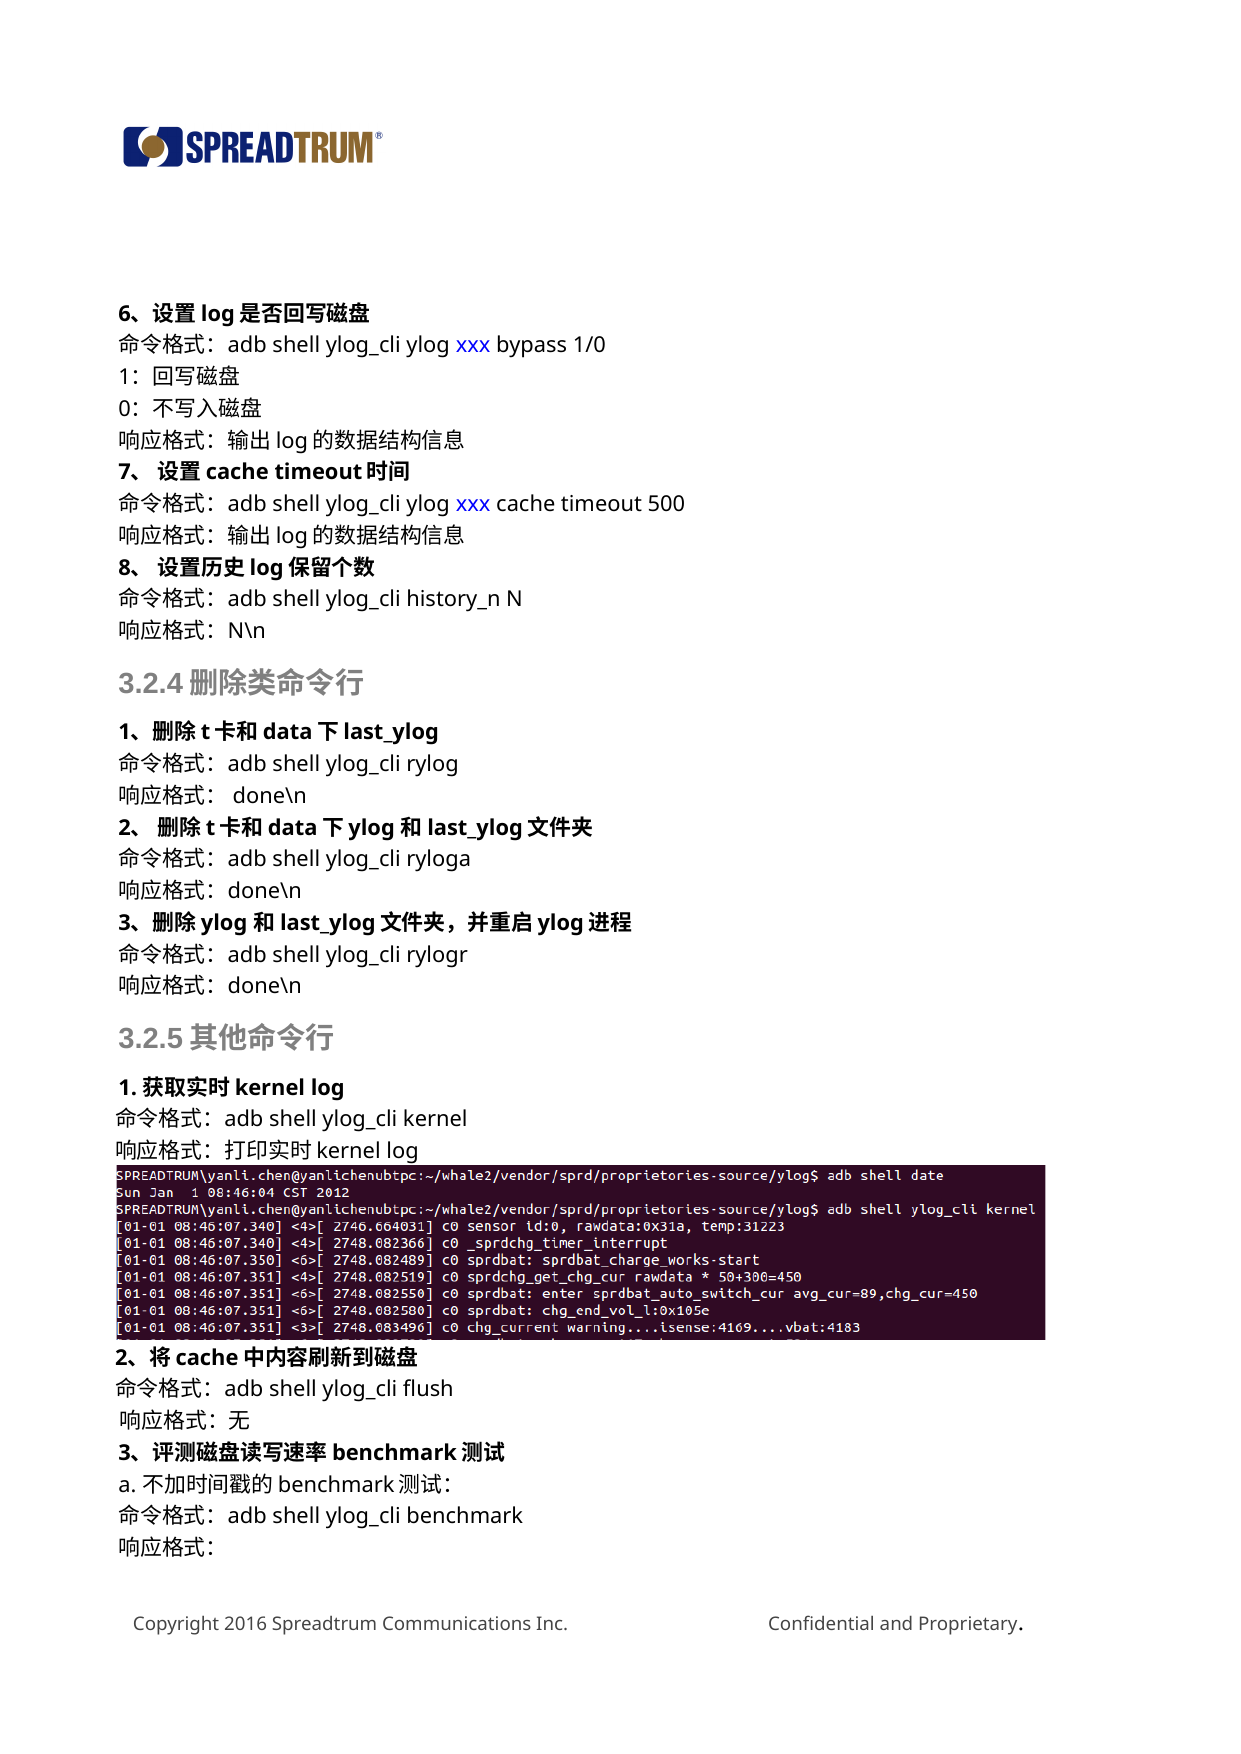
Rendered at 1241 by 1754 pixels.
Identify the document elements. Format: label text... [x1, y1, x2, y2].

text 1. 获取实时kernel log [118, 1070, 1122, 1101]
text 响应格式：输出log的数据结构信息 [118, 518, 1122, 550]
text 响应格式：N\n [118, 613, 1122, 645]
list 命令格式：adb shell ylog_cli flush [115, 1371, 1122, 1403]
subtitle 3.2.4删除类命令行 [118, 659, 1122, 702]
text 命令格式：adb shell ylog_cli benchmark [118, 1498, 1122, 1530]
list 响应格式：无 [82, 1403, 1122, 1435]
text 命令格式：adb shell ylog_cli rylog [118, 746, 1122, 778]
text 3、评测磁盘读写速率benchmark测试 [118, 1435, 1122, 1467]
text 命令格式：adb shell ylog_cli ylog xxx cache timeout 500 [118, 486, 1122, 518]
text 命令格式：adb shell ylog_cli history_n N [118, 581, 1122, 613]
list 响应格式：打印实时kernel log [115, 1133, 1122, 1165]
text 响应格式：done\n [118, 968, 1122, 1000]
text 响应格式： [118, 1530, 1122, 1562]
text 1、删除t卡和data下last_ylog [118, 714, 1122, 746]
text 响应格式：done\n [118, 873, 1122, 905]
text 0：不写入磁盘 [118, 391, 1122, 423]
text 3、删除ylog 和 last_ylog文件夹，并重启ylog进程 [118, 905, 1122, 937]
text 命令格式：adb shell ylog_cli ryloga [118, 841, 1122, 873]
text 6、设置log是否回写磁盘 [118, 296, 1122, 327]
text 1：回写磁盘 [118, 359, 1122, 391]
text 7、 设置cache timeout时间 [118, 454, 1122, 486]
subtitle 3.2.5其他命令行 [118, 1015, 1122, 1057]
list 命令格式：adb shell ylog_cli kernel [115, 1101, 1122, 1133]
text 响应格式：输出log的数据结构信息 [118, 423, 1122, 454]
text 2、 删除t卡和data下ylog 和 last_ylog文件夹 [118, 810, 1122, 841]
text a. 不加时间戳的benchmark测试： [118, 1467, 1122, 1498]
picture [120, 123, 386, 168]
list 2、将cache中内容刷新到磁盘 [115, 1165, 1122, 1371]
text 命令格式：adb shell ylog_cli ylog xxx bypass 1/0 [118, 327, 1122, 359]
text 8、 设置历史log保留个数 [118, 550, 1122, 581]
picture [116, 1165, 1046, 1340]
text 命令格式：adb shell ylog_cli rylogr [118, 937, 1122, 968]
text 响应格式： done\n [118, 778, 1122, 810]
